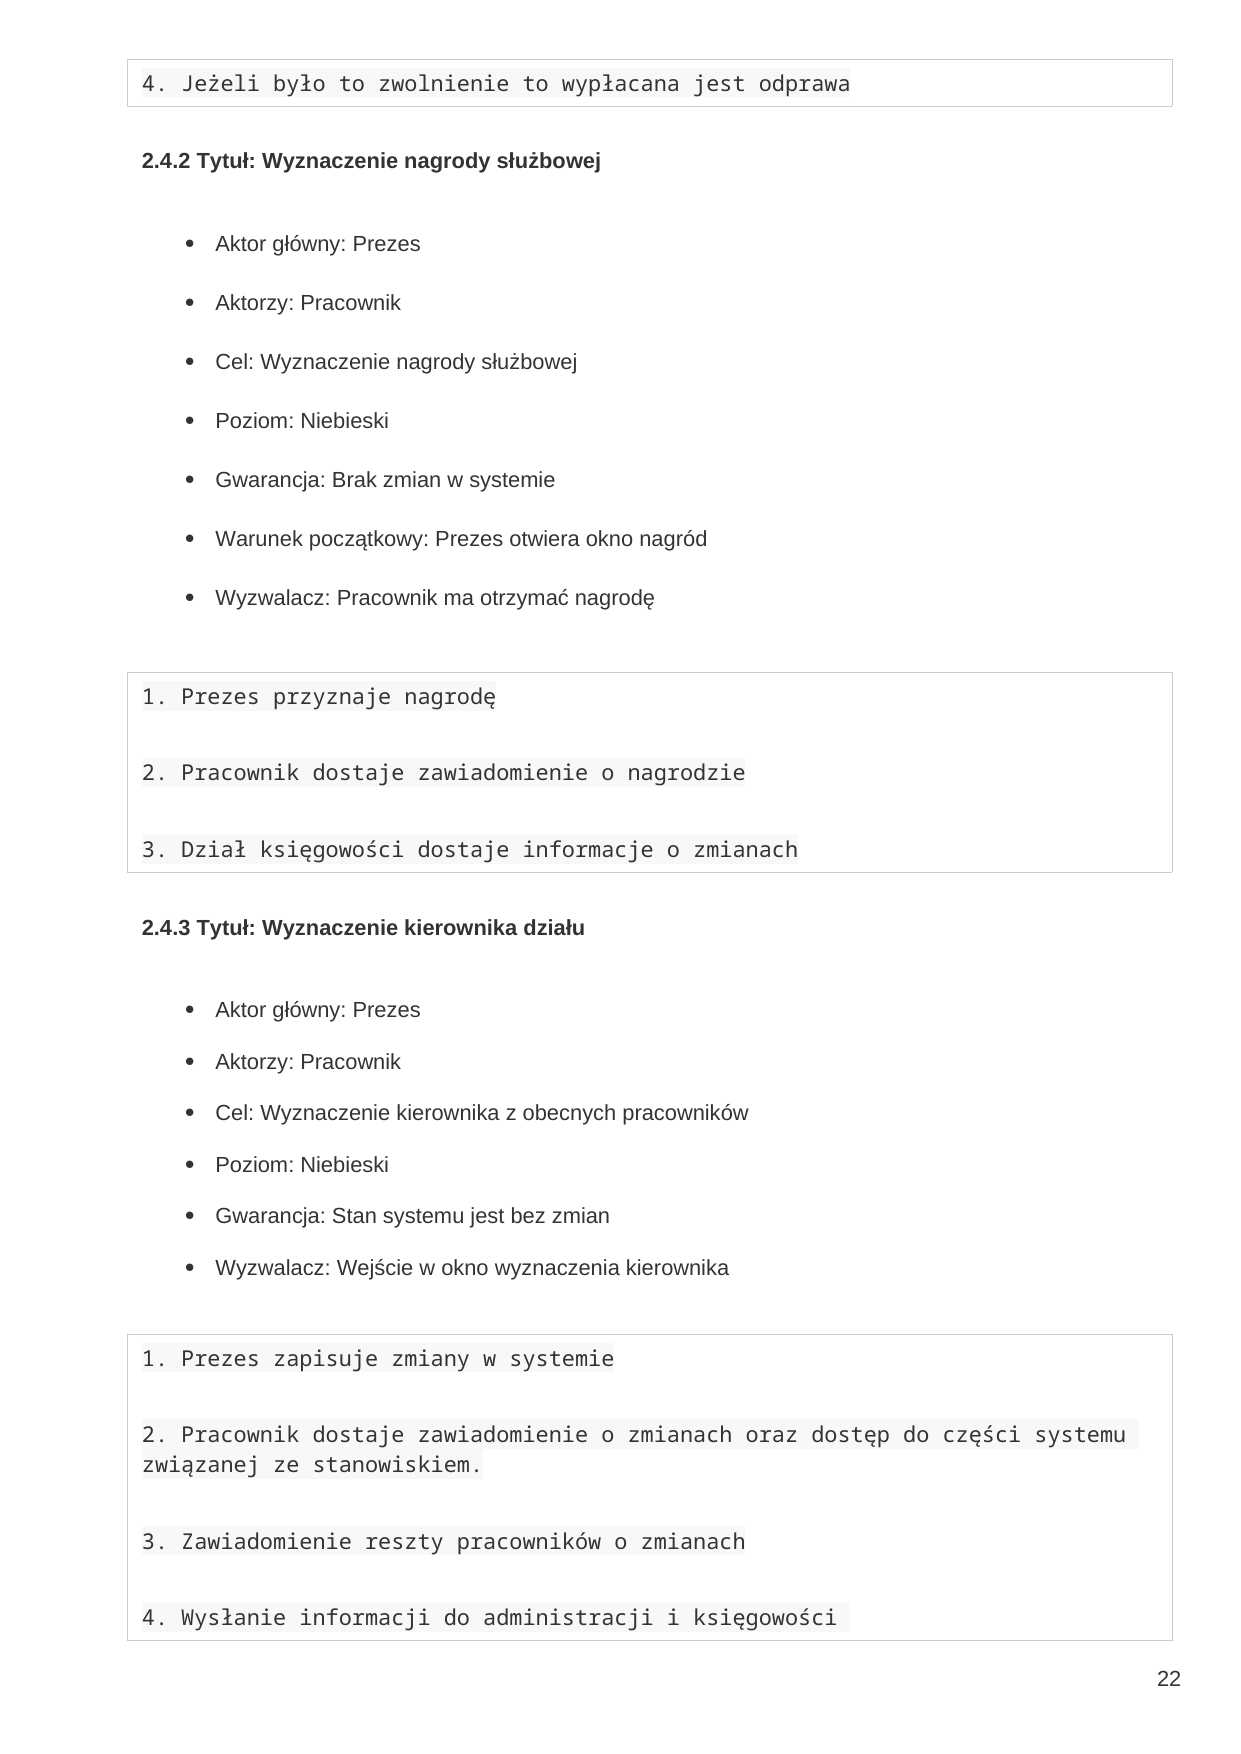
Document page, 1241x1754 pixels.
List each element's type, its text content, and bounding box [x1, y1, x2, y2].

text 1. Prezes zapisuje zmiany w systemie [128, 1335, 1172, 1372]
text 1. Prezes przyznaje nagrodę [128, 673, 1172, 711]
list Gwarancja: Stan systemu jest bez zmian [186, 1203, 1158, 1228]
list Cel: Wyznaczenie kierownika z obecnych pracowników [186, 1100, 1158, 1125]
list Cel: Wyznaczenie nagrody służbowej [186, 349, 1158, 374]
text 3. Zawiadomienie reszty pracowników o zmianach [128, 1517, 1172, 1555]
list Wyzwalacz: Pracownik ma otrzymać nagrodę [186, 585, 1158, 610]
text 2. Pracownik dostaje zawiadomienie o zmianach oraz dostęp do części systemu związanej ze stanowiskiem. [128, 1411, 1172, 1479]
text 4. Jeżeli było to zwolnienie to wypłacana jest odprawa [128, 60, 1172, 106]
list Poziom: Niebieski [186, 408, 1158, 433]
list Gwarancja: Brak zmian w systemie [186, 467, 1158, 492]
text 4. Wysłanie informacji do administracji i księgowości [128, 1594, 1172, 1640]
text 2. Pracownik dostaje zawiadomienie o nagrodzie [128, 749, 1172, 787]
list Wyzwalacz: Wejście w okno wyznaczenia kierownika [186, 1254, 1158, 1279]
list Poziom: Niebieski [186, 1151, 1158, 1177]
list Aktorzy: Pracownik [186, 1048, 1158, 1074]
text 2.4.3 Tytuł: Wyznaczenie kierownika działu [142, 914, 1158, 940]
text 2.4.2 Tytuł: Wyznaczenie nagrody służbowej [142, 148, 1158, 173]
list Aktorzy: Pracownik [186, 290, 1158, 315]
text 3. Dział księgowości dostaje informacje o zmianach [128, 826, 1172, 872]
list Warunek początkowy: Prezes otwiera okno nagród [186, 526, 1158, 551]
list Aktor główny: Prezes [186, 997, 1158, 1022]
list Aktor główny: Prezes [186, 231, 1158, 256]
